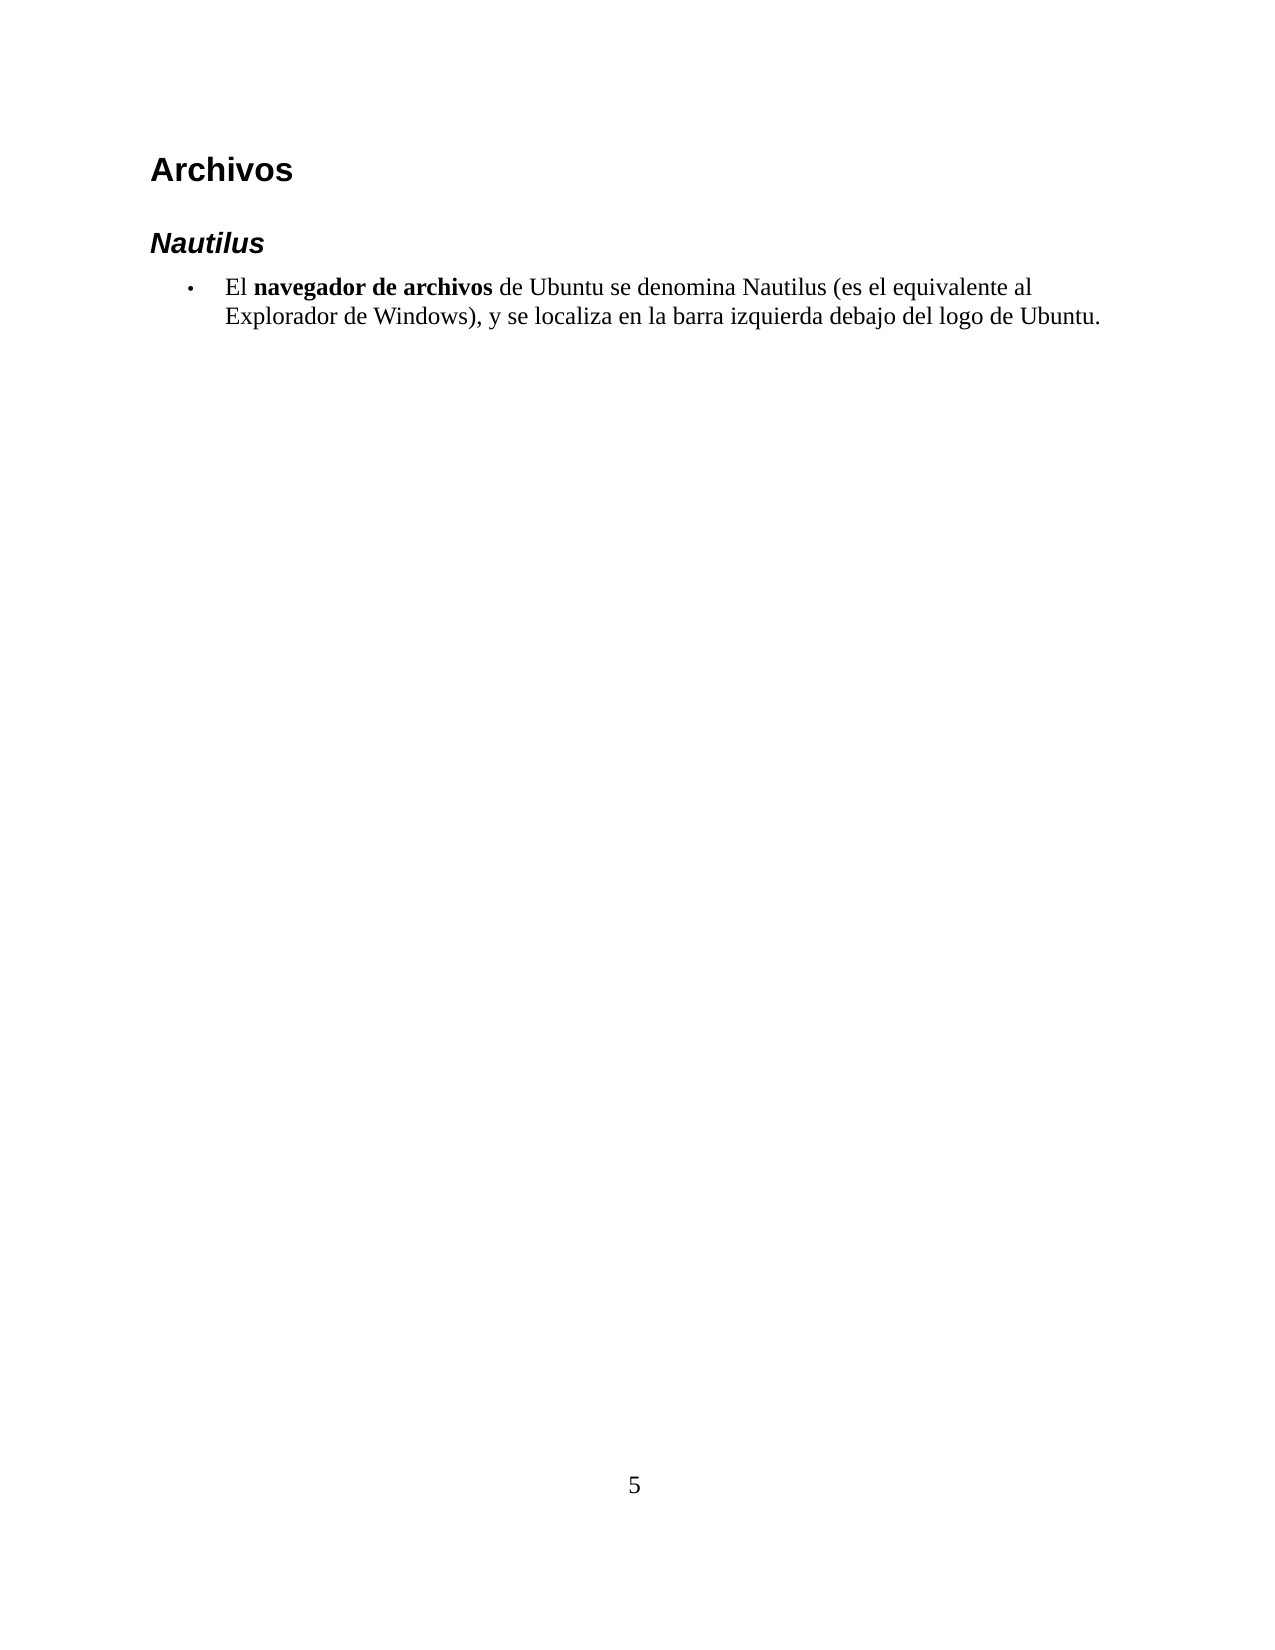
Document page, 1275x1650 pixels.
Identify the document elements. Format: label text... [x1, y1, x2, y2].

subtitle Nautilus [150, 226, 1125, 260]
list El navegador de archivos de Ubuntu se denomina Nautilus (es el equivalente al Explorador de Windows), y se localiza en la barra izquierda debajo del logo de Ubuntu. [187, 272, 1125, 330]
subtitle Archivos [150, 150, 1125, 189]
